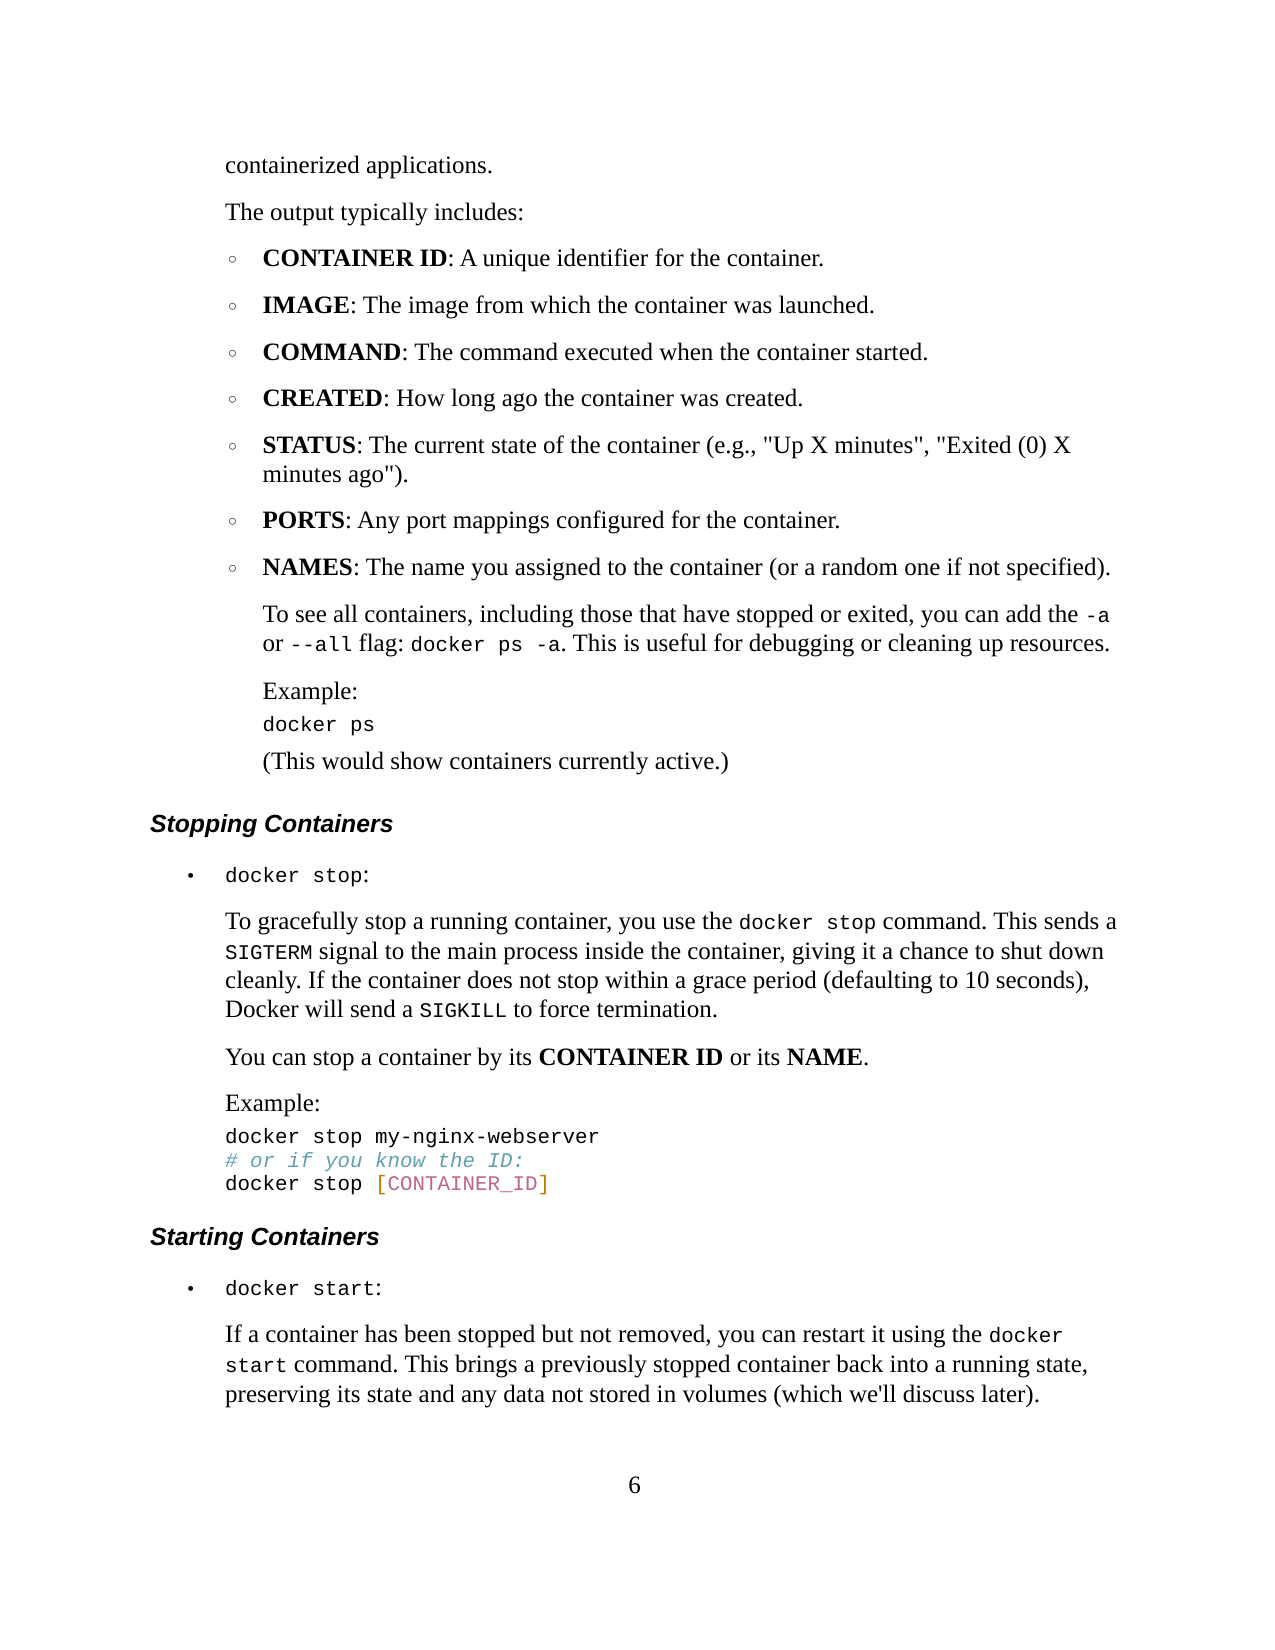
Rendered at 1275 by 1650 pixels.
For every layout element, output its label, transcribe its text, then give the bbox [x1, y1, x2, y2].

list You can stop a container by its CONTAINER ID or its NAME. [187, 1042, 1125, 1071]
list If a container has been stopped but not removed, you can restart it using the docker start command. This brings a previously stopped container back into a running state, preserving its state and any data not stored in volumes (which we'll discuss later). [187, 1319, 1125, 1407]
list To see all containers, including those that have stopped or exited, you can add the -a or --all flag: docker ps -a. This is useful for debugging or cleaning up resources. [225, 599, 1125, 658]
list CONTAINER ID: A unique identifier for the container. [225, 243, 1125, 272]
list (This would show containers currently active.) [225, 746, 1125, 775]
subtitle Starting Containers [150, 1222, 1125, 1251]
list PORTS: Any port mappings configured for the container. [225, 505, 1125, 534]
list docker start: [187, 1272, 1125, 1302]
list The output typically includes: [187, 197, 1125, 225]
list Example: [225, 676, 1125, 704]
subtitle Stopping Containers [150, 809, 1125, 837]
list COMMAND: The command executed when the container started. [225, 337, 1125, 365]
list containerized applications. [187, 150, 1125, 179]
list docker ps [225, 713, 1125, 737]
list STATUS: The current state of the container (e.g., "Up X minutes", "Exited (0) X minutes ago"). [225, 430, 1125, 487]
list IMAGE: The image from which the container was launched. [225, 290, 1125, 319]
list Example: [187, 1088, 1125, 1117]
list To gracefully stop a running container, you use the docker stop command. This sends a SIGTERM signal to the main process inside the container, giving it a chance to shut down cleanly. If the container does not stop within a grace period (defaulting to 10 seconds), Docker will send a SIGKILL to force termination. [187, 906, 1125, 1024]
list NAMES: The name you assigned to the container (or a random one if not specified). [225, 552, 1125, 581]
list docker stop [CONTAINER_ID] [187, 1173, 1125, 1197]
list docker stop: [187, 859, 1125, 888]
list # or if you know the ID: [187, 1150, 1125, 1173]
list docker stop my-nginx-webserver [187, 1126, 1125, 1150]
list CREATED: How long ago the container was created. [225, 383, 1125, 412]
